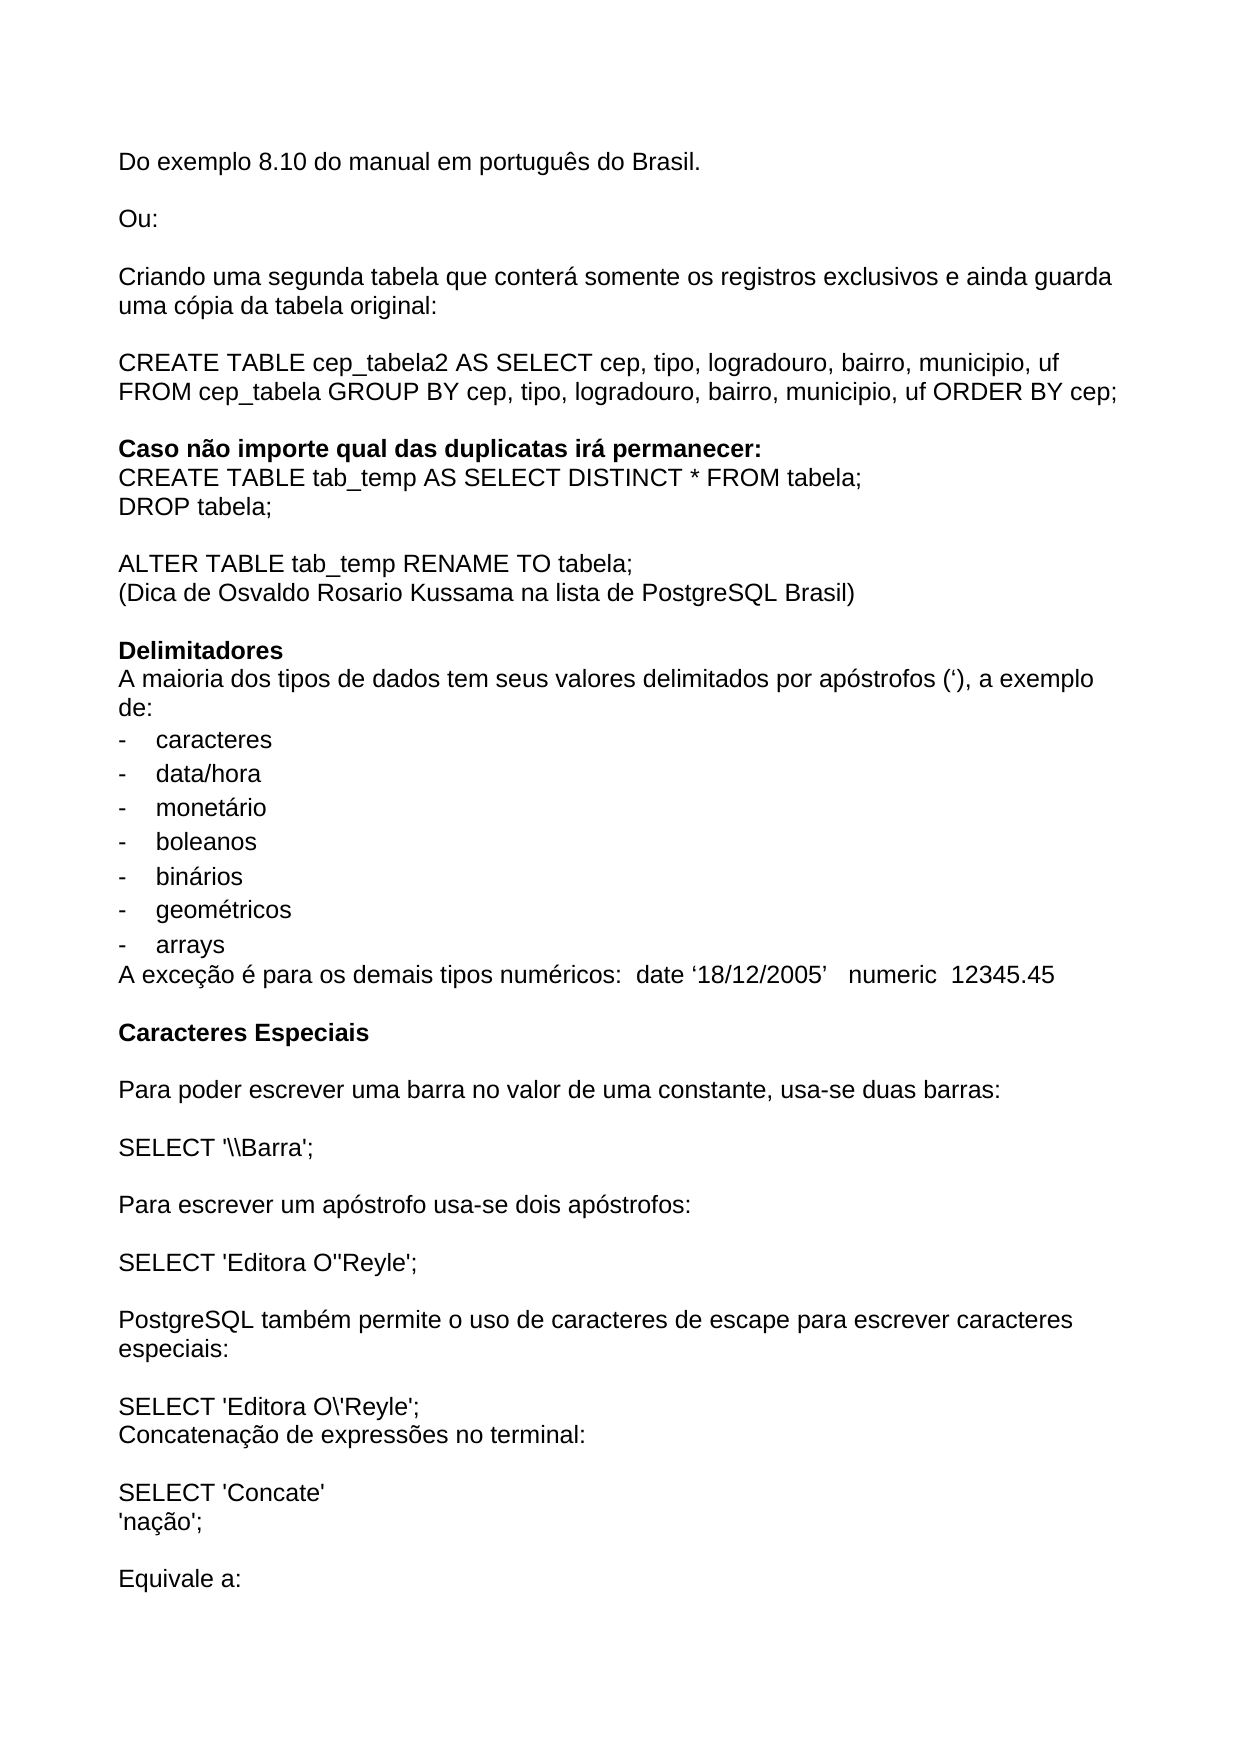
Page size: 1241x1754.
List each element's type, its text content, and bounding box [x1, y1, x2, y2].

text Do exemplo 8.10 do manual em português do Brasil. [118, 147, 1122, 176]
text A exceção é para os demais tipos numéricos: date ‘18/12/2005’ numeric 12345.45 [118, 960, 1122, 989]
text Caracteres Especiais [118, 1018, 1122, 1047]
list data/hora [118, 756, 1122, 790]
text Ou: [118, 204, 1122, 233]
text SELECT 'Editora O\'Reyle'; [118, 1392, 1122, 1420]
text SELECT 'Concate' [118, 1478, 1122, 1507]
text DROP tabela; [118, 492, 1122, 521]
text 'nação'; [118, 1507, 1122, 1535]
text SELECT 'Editora O''Reyle'; [118, 1248, 1122, 1277]
text Para poder escrever uma barra no valor de uma constante, usa-se duas barras: [118, 1075, 1122, 1104]
list arrays [118, 926, 1122, 960]
text (Dica de Osvaldo Rosario Kussama na lista de PostgreSQL Brasil) [118, 578, 1122, 607]
text A maioria dos tipos de dados tem seus valores delimitados por apóstrofos (‘), a exemplo de: [118, 664, 1122, 722]
text CREATE TABLE cep_tabela2 AS SELECT cep, tipo, logradouro, bairro, municipio, uf FROM cep_tabela GROUP BY cep, tipo, logradouro, bairro, municipio, uf ORDER BY cep; [118, 348, 1122, 406]
text PostgreSQL também permite o uso de caracteres de escape para escrever caracteres especiais: [118, 1305, 1122, 1363]
list boleanos [118, 824, 1122, 858]
list monetário [118, 790, 1122, 824]
text Delimitadores [118, 636, 1122, 664]
text Caso não importe qual das duplicatas irá permanecer: [118, 434, 1122, 463]
text Criando uma segunda tabela que conterá somente os registros exclusivos e ainda guarda uma cópia da tabela original: [118, 262, 1122, 319]
list binários [118, 858, 1122, 892]
list geométricos [118, 892, 1122, 926]
text Concatenação de expressões no terminal: [118, 1420, 1122, 1449]
text Equivale a: [118, 1564, 1122, 1593]
text SELECT '\\Barra'; [118, 1133, 1122, 1162]
text Para escrever um apóstrofo usa-se dois apóstrofos: [118, 1190, 1122, 1219]
list caracteres [118, 722, 1122, 756]
text CREATE TABLE tab_temp AS SELECT DISTINCT * FROM tabela; [118, 463, 1122, 492]
text ALTER TABLE tab_temp RENAME TO tabela; [118, 549, 1122, 578]
